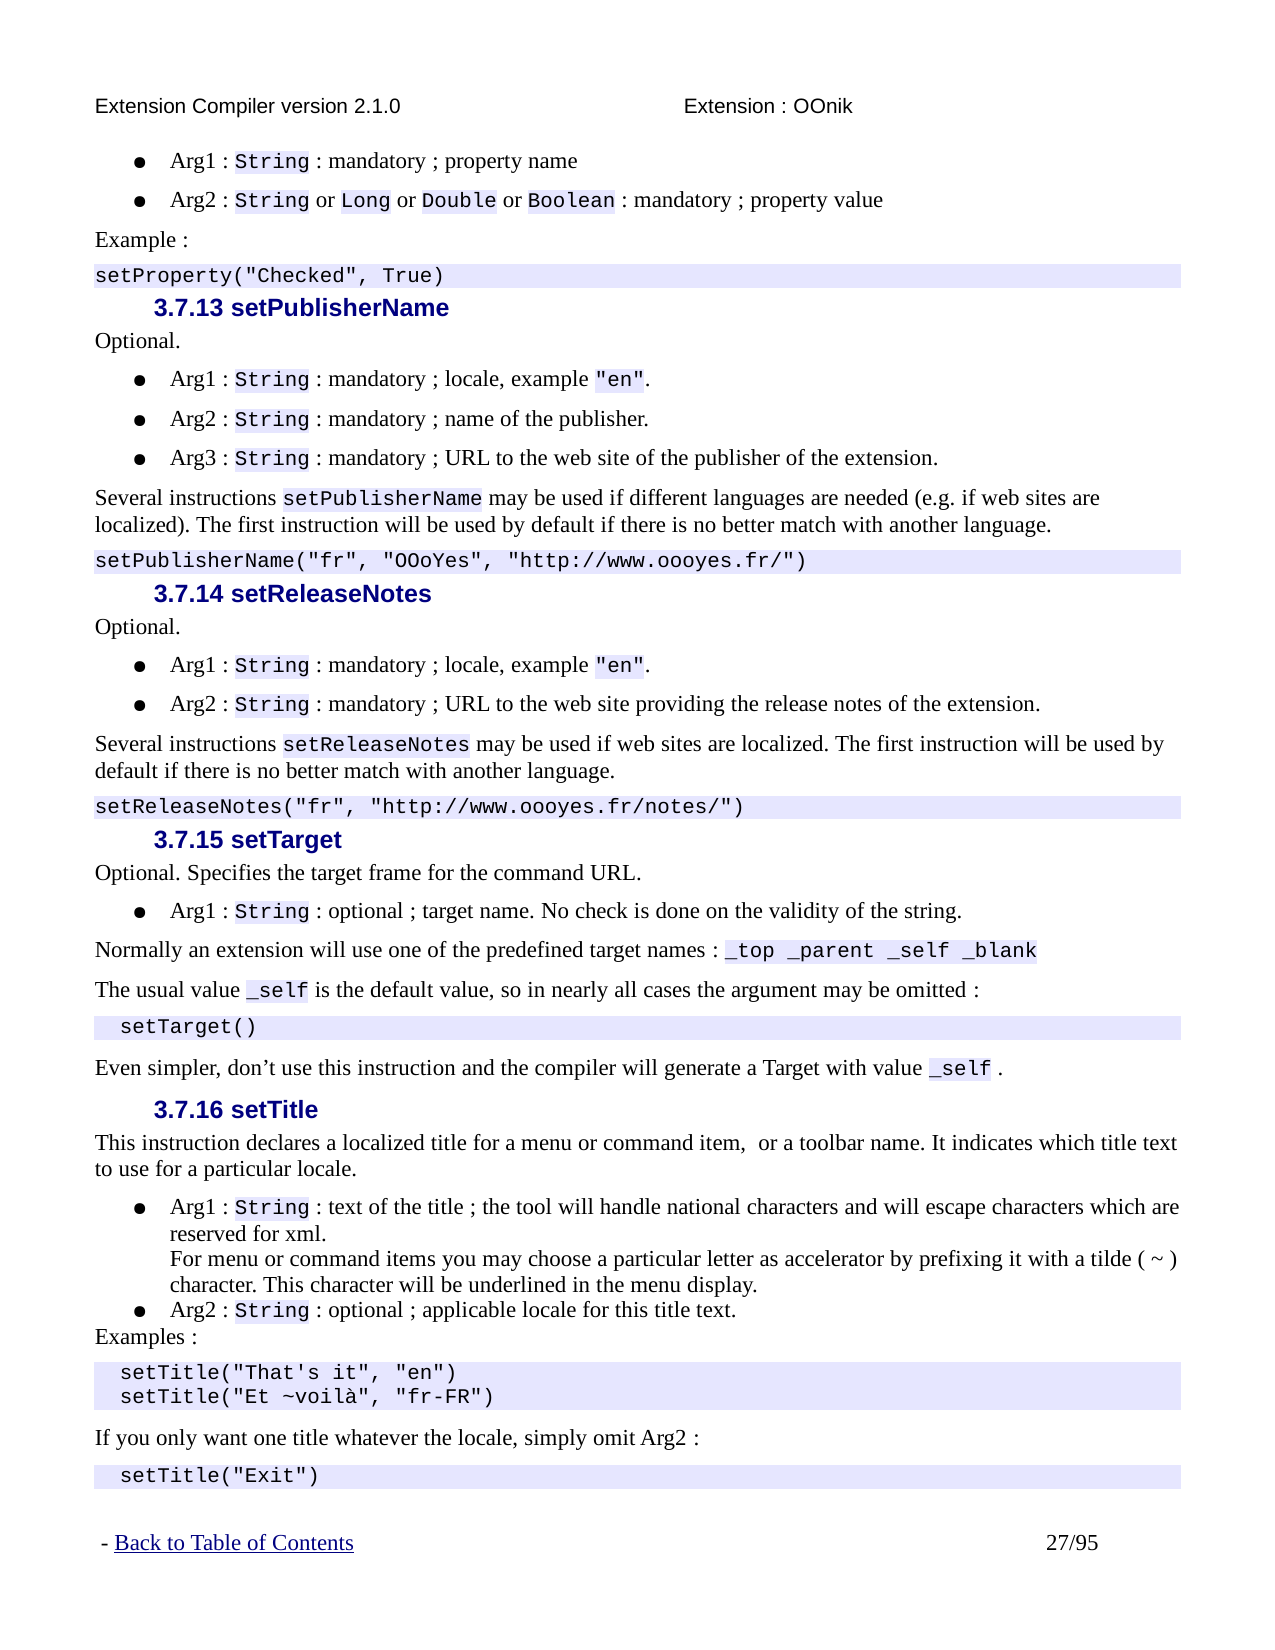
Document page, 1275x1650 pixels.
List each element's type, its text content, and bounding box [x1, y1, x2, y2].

text Several instructions setPublisherName may be used if different languages are needed (e.g. if web sites are localized). The first instruction will be used by default if there is no better match with another language. [94, 485, 1181, 537]
subtitle setReleaseNotes [153, 580, 1181, 608]
list Arg2 : String : optional ; applicable locale for this title text. [132, 1297, 1181, 1324]
text Examples : [94, 1324, 1181, 1349]
text Optional. [94, 328, 1181, 354]
text setProperty("Checked", True) [94, 264, 1181, 288]
text setTitle("That's it", "en") [94, 1362, 1181, 1386]
text If you only want one title whatever the locale, simply omit Arg2 : [94, 1424, 1181, 1450]
text Several instructions setReleaseNotes may be used if web sites are localized. The first instruction will be used by default if there is no better match with another language. [94, 731, 1181, 783]
list Arg1 : String : text of the title ; the tool will handle national characters and will escape characters which are reserved for xml. For menu or command items you may choose a particular letter as accelerator by prefixing it with a tilde ( ~ ) character. This character will be underlined in the menu display. [132, 1193, 1181, 1297]
text Example : [94, 226, 1181, 252]
text setTitle("Exit") [94, 1465, 1181, 1489]
list Arg2 : String : mandatory ; URL to the web site providing the release notes of the extension. [132, 691, 1181, 718]
text setTitle("Et ~voilà", "fr-FR") [94, 1386, 1181, 1410]
text Normally an extension will use one of the predefined target names : _top _parent _self _blank [94, 937, 1181, 964]
text The usual value _self is the default value, so in nearly all cases the argument may be omitted : [94, 976, 1181, 1003]
list Arg1 : String : optional ; target name. No check is done on the validity of the string. [132, 897, 1181, 924]
text Optional. Specifies the target frame for the command URL. [94, 859, 1181, 885]
list Arg3 : String : mandatory ; URL to the web site of the publisher of the extension. [132, 445, 1181, 472]
text setTarget() [94, 1016, 1181, 1040]
text setReleaseNotes("fr", "http://www.oooyes.fr/notes/") [94, 796, 1181, 819]
subtitle setTitle [153, 1096, 1181, 1124]
list Arg1 : String : mandatory ; locale, example "en". [132, 366, 1181, 393]
text setPublisherName("fr", "OOoYes", "http://www.oooyes.fr/") [94, 550, 1181, 574]
text Even simpler, don’t use this instruction and the compiler will generate a Target with value _self . [94, 1054, 1181, 1081]
list Arg2 : String : mandatory ; name of the publisher. [132, 406, 1181, 433]
list Arg1 : String : mandatory ; property name [132, 147, 1181, 174]
list Arg1 : String : mandatory ; locale, example "en". [132, 652, 1181, 679]
text Optional. [94, 614, 1181, 639]
subtitle setTarget [153, 826, 1181, 853]
text This instruction declares a localized title for a menu or command item, or a toolbar name. It indicates which title text to use for a particular locale. [94, 1130, 1181, 1181]
list Arg2 : String or Long or Double or Boolean : mandatory ; property value [132, 187, 1181, 214]
subtitle setPublisherName [153, 294, 1181, 322]
